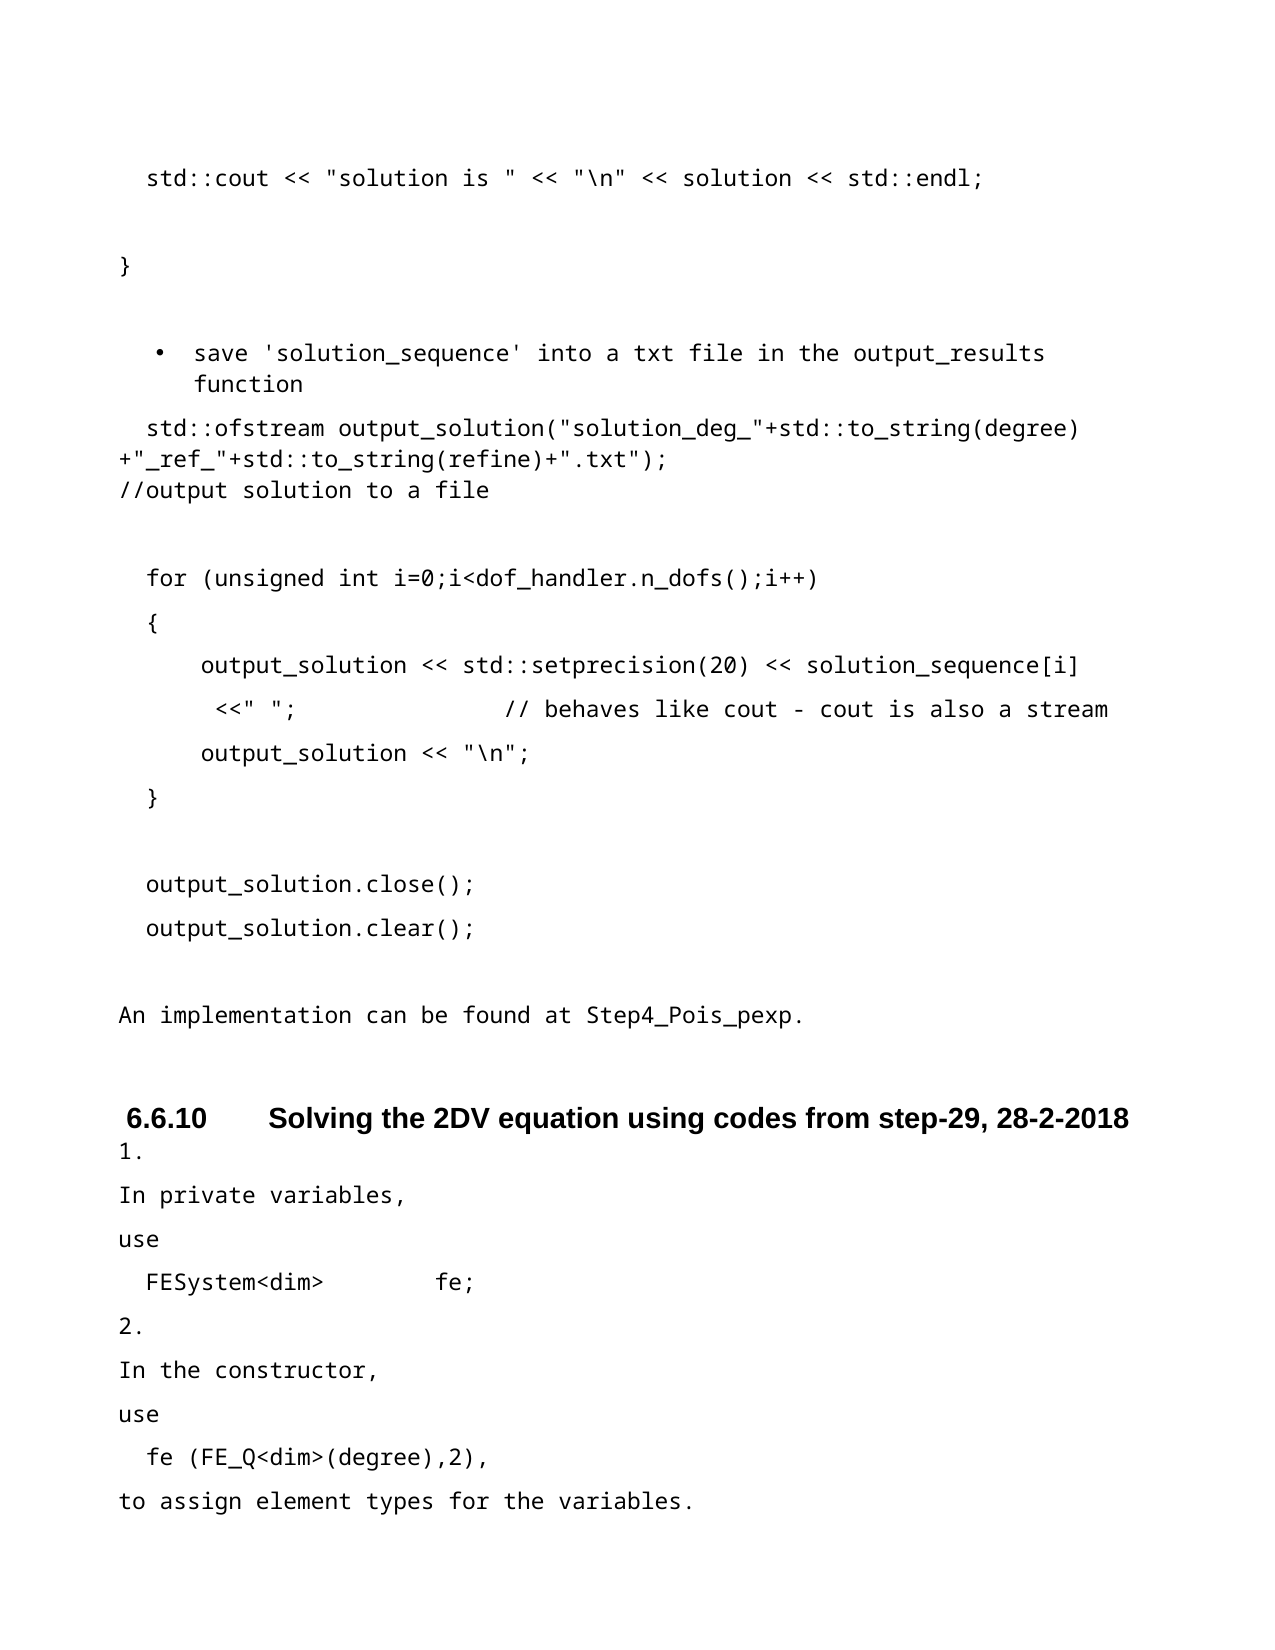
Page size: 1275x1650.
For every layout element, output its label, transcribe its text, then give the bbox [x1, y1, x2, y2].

text In the constructor, [118, 1354, 1157, 1385]
text <<" "; // behaves like cout - cout is also a stream [118, 693, 1157, 724]
text 2. [118, 1310, 1157, 1341]
text std::ofstream output_solution("solution_deg_"+std::to_string(degree)+"_ref_"+std::to_string(refine)+".txt"); //output solution to a file [118, 412, 1157, 506]
text use [118, 1397, 1157, 1429]
list save 'solution_sequence' into a txt file in the output_results function [156, 337, 1157, 399]
text output_solution.close(); [118, 868, 1157, 899]
text } [118, 781, 1157, 812]
text std::cout << "solution is " << "\n" << solution << std::endl; [118, 162, 1157, 193]
text for (unsigned int i=0;i<dof_handler.n_dofs();i++) [118, 562, 1157, 593]
text An implementation can be found at Step4_Pois_pexp. [118, 999, 1157, 1031]
subtitle Solving the 2DV equation using codes from step-29, 28-2-2018 [118, 1101, 1157, 1135]
text to assign element types for the variables. [118, 1485, 1157, 1516]
text { [118, 606, 1157, 637]
text 1. [118, 1135, 1157, 1166]
text output_solution << std::setprecision(20) << solution_sequence[i] [118, 649, 1157, 681]
text In private variables, [118, 1179, 1157, 1210]
text output_solution.clear(); [118, 912, 1157, 943]
text FESystem<dim> fe; [118, 1266, 1157, 1297]
text output_solution << "\n"; [118, 737, 1157, 768]
text fe (FE_Q<dim>(degree),2), [118, 1441, 1157, 1472]
text } [118, 249, 1157, 281]
text use [118, 1222, 1157, 1254]
